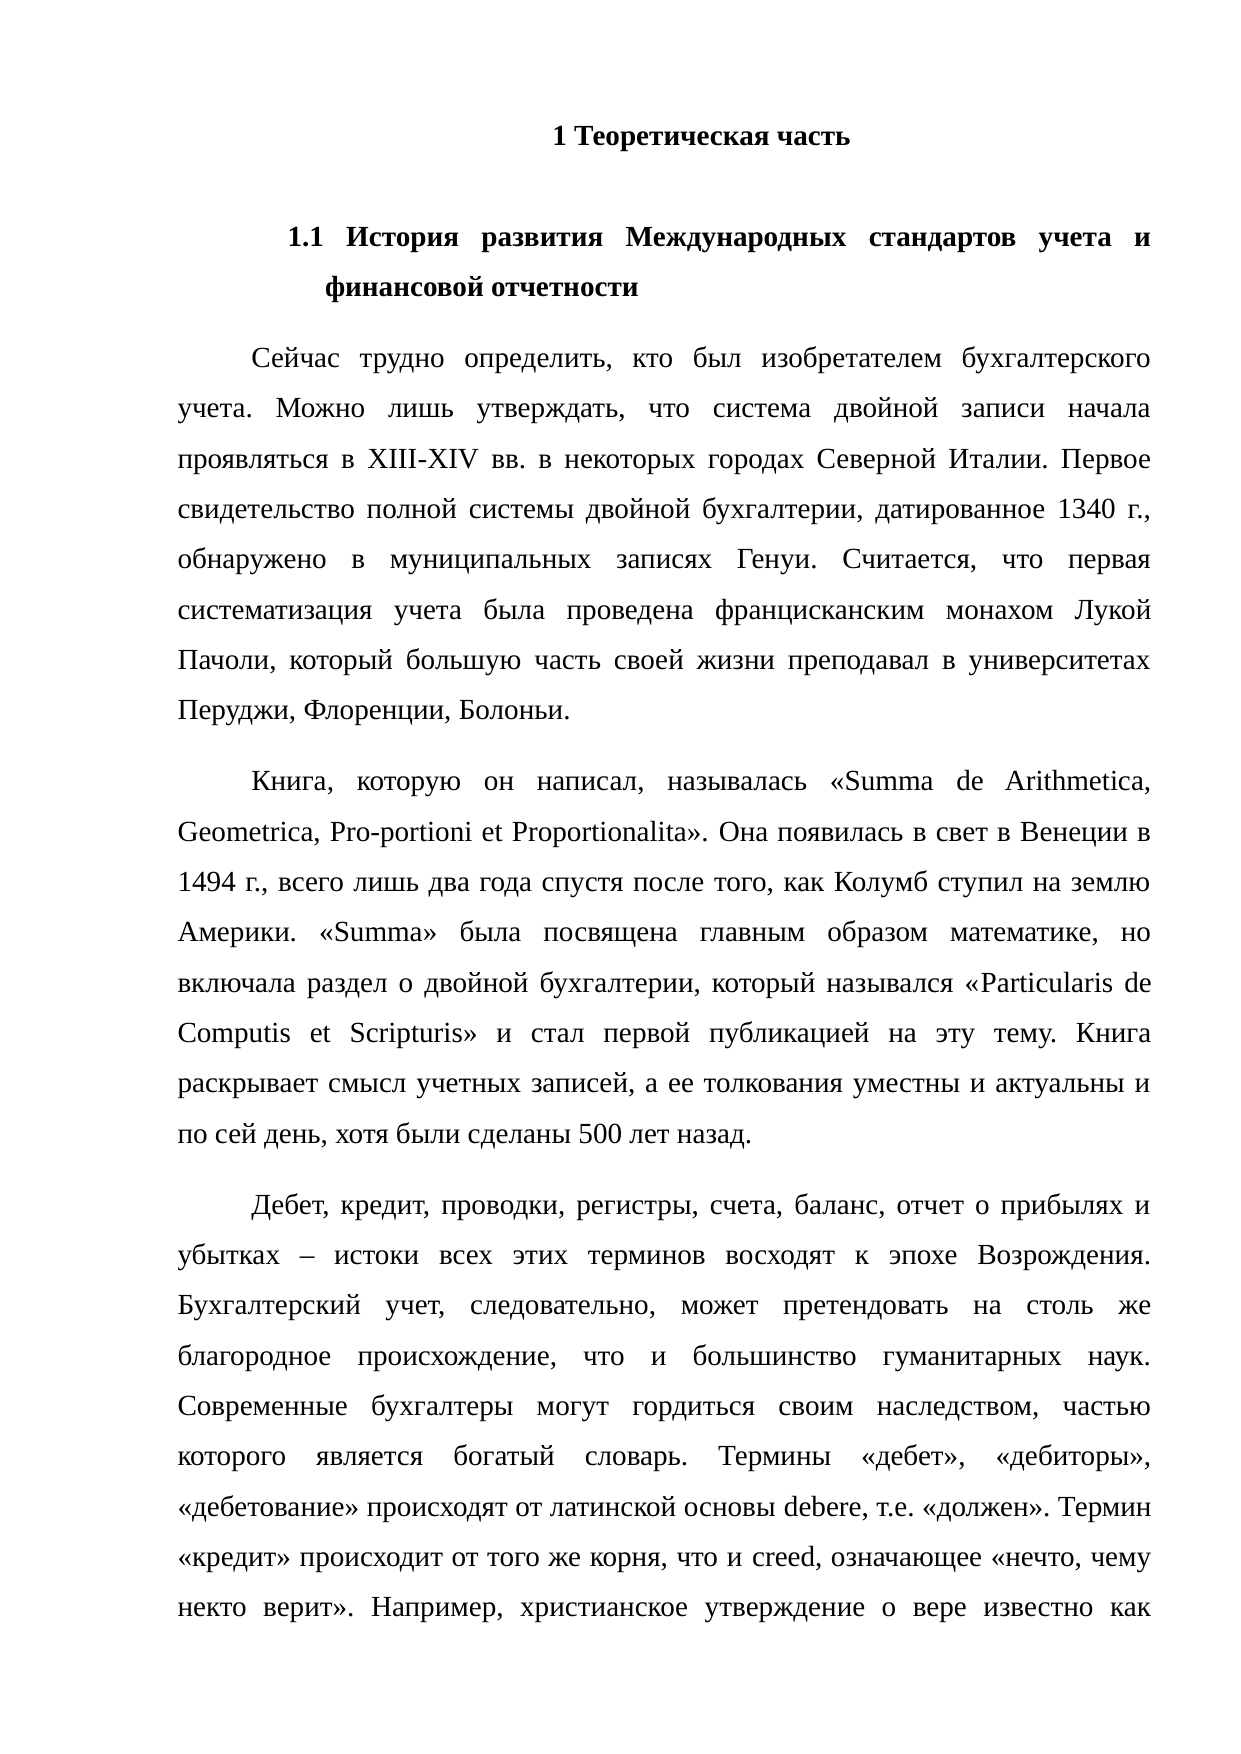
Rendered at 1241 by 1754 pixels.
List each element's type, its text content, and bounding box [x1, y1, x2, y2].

text Сейчас трудно определить, кто был изобретателем бухгалтерского учета. Можно лишь утверждать, что система двойной записи начала проявляться в XIII-XIV вв. в некоторых городах Северной Италии. Первое свидетельство полной системы двойной бухгалтерии, датированное 1340 г., обнаружено в муниципальных записях Генуи. Считается, что первая систематизация учета была проведена францисканским монахом Лукой Пачоли, который большую часть своей жизни преподавал в университетах Перуджи, Флоренции, Болоньи. [177, 340, 1152, 726]
text 1.1 История развития Международных стандартов учета и финансовой отчетности [287, 219, 1152, 303]
text Книга, которую он написал, называлась «Summa de Arithmetica, Geometrica, Pro-portioni et Proportionalita». Она появилась в свет в Венеции в 1494 г., всего лишь два года спустя после того, как Колумб ступил на землю Америки. «Summa» была посвящена главным образом математике, но включала раздел о двойной бухгалтерии, который назывался «Particularis de Computis et Scripturis» и стал первой публикацией на эту тему. Книга раскрывает смысл учетных записей, а ее толкования уместны и актуальны и по сей день, хотя были сделаны 500 лет назад. [177, 763, 1152, 1149]
text 1 Теоретическая часть [177, 118, 1152, 152]
text Дебет, кредит, проводки, регистры, счета, баланс, отчет о прибылях и убытках – истоки всех этих терминов восходят к эпохе Возрождения. Бухгалтерский учет, следовательно, может претендовать на столь же благородное происхождение, что и большинство гуманитарных наук. Современные бухгалтеры могут гордиться своим наследством, частью которого является богатый словарь. Термины «дебет», «дебиторы», «дебетование» происходят от латинской основы debere, т.е. «должен». Термин «кредит» происходит от того же корня, что и creed, означающее «нечто, чему некто верит». Например, христианское утверждение о вере известно как [177, 1187, 1152, 1623]
